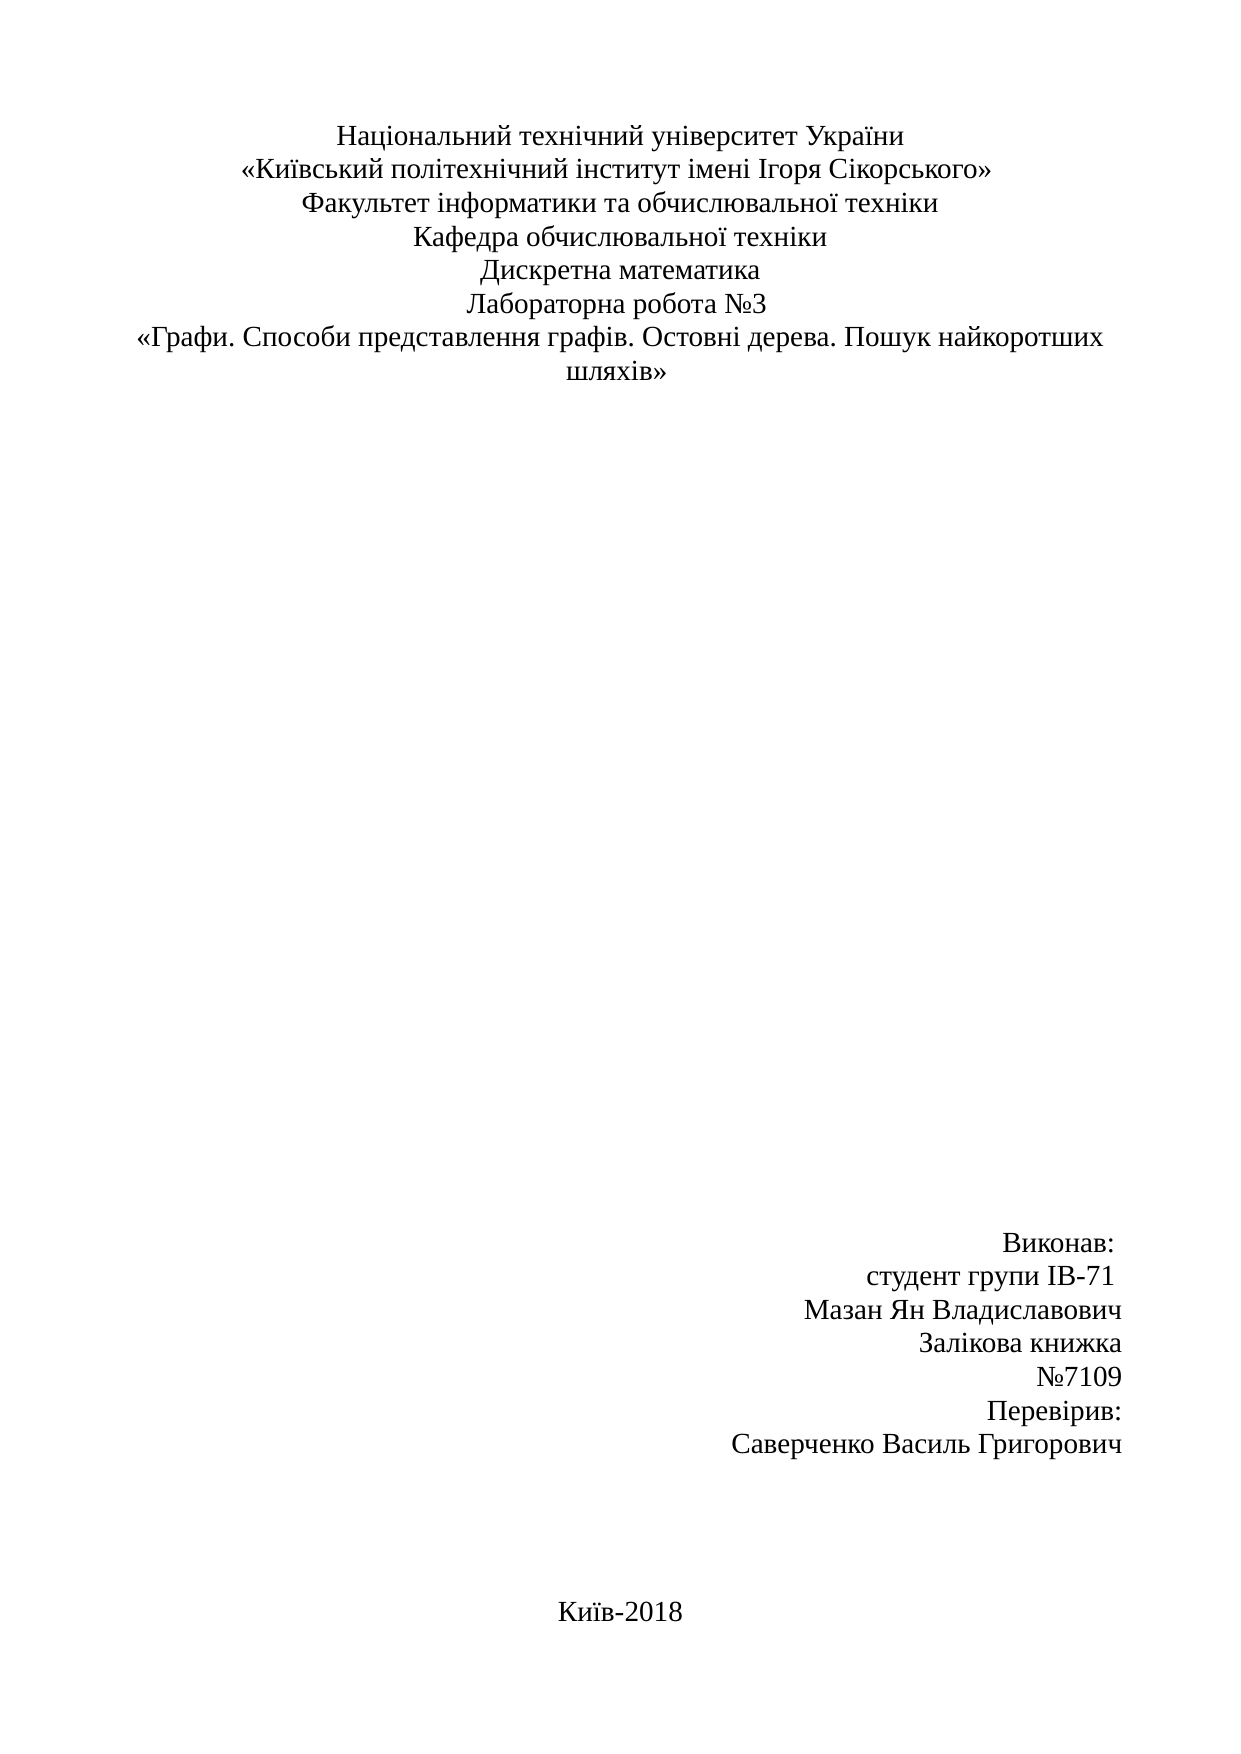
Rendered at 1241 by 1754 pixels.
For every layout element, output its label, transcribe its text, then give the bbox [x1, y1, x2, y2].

text Мазан Ян Владиславович [118, 1292, 1122, 1326]
text №7109 [118, 1359, 1122, 1393]
text Дискретна математика [118, 252, 1122, 286]
text Факультет інформатики та обчислювальної техніки [118, 185, 1122, 219]
text Київ-2018 [118, 1594, 1122, 1627]
text Залікова книжка [118, 1326, 1122, 1359]
text Лабораторна робота №3 [118, 286, 1122, 319]
text «Графи. Способи представлення графів. Остовні дерева. Пошук найкоротших шляхів» [118, 319, 1122, 386]
text студент групи ІВ-71 [118, 1258, 1122, 1292]
text Національний технічний університет України [118, 118, 1122, 152]
text «Київський політехнічний інститут імені Ігоря Сікорського» [118, 152, 1122, 185]
text Виконав: [118, 1225, 1122, 1258]
text Перевірив: [118, 1393, 1122, 1426]
text Саверченко Василь Григорович [118, 1426, 1122, 1460]
text Кафедра обчислювальної техніки [118, 219, 1122, 252]
